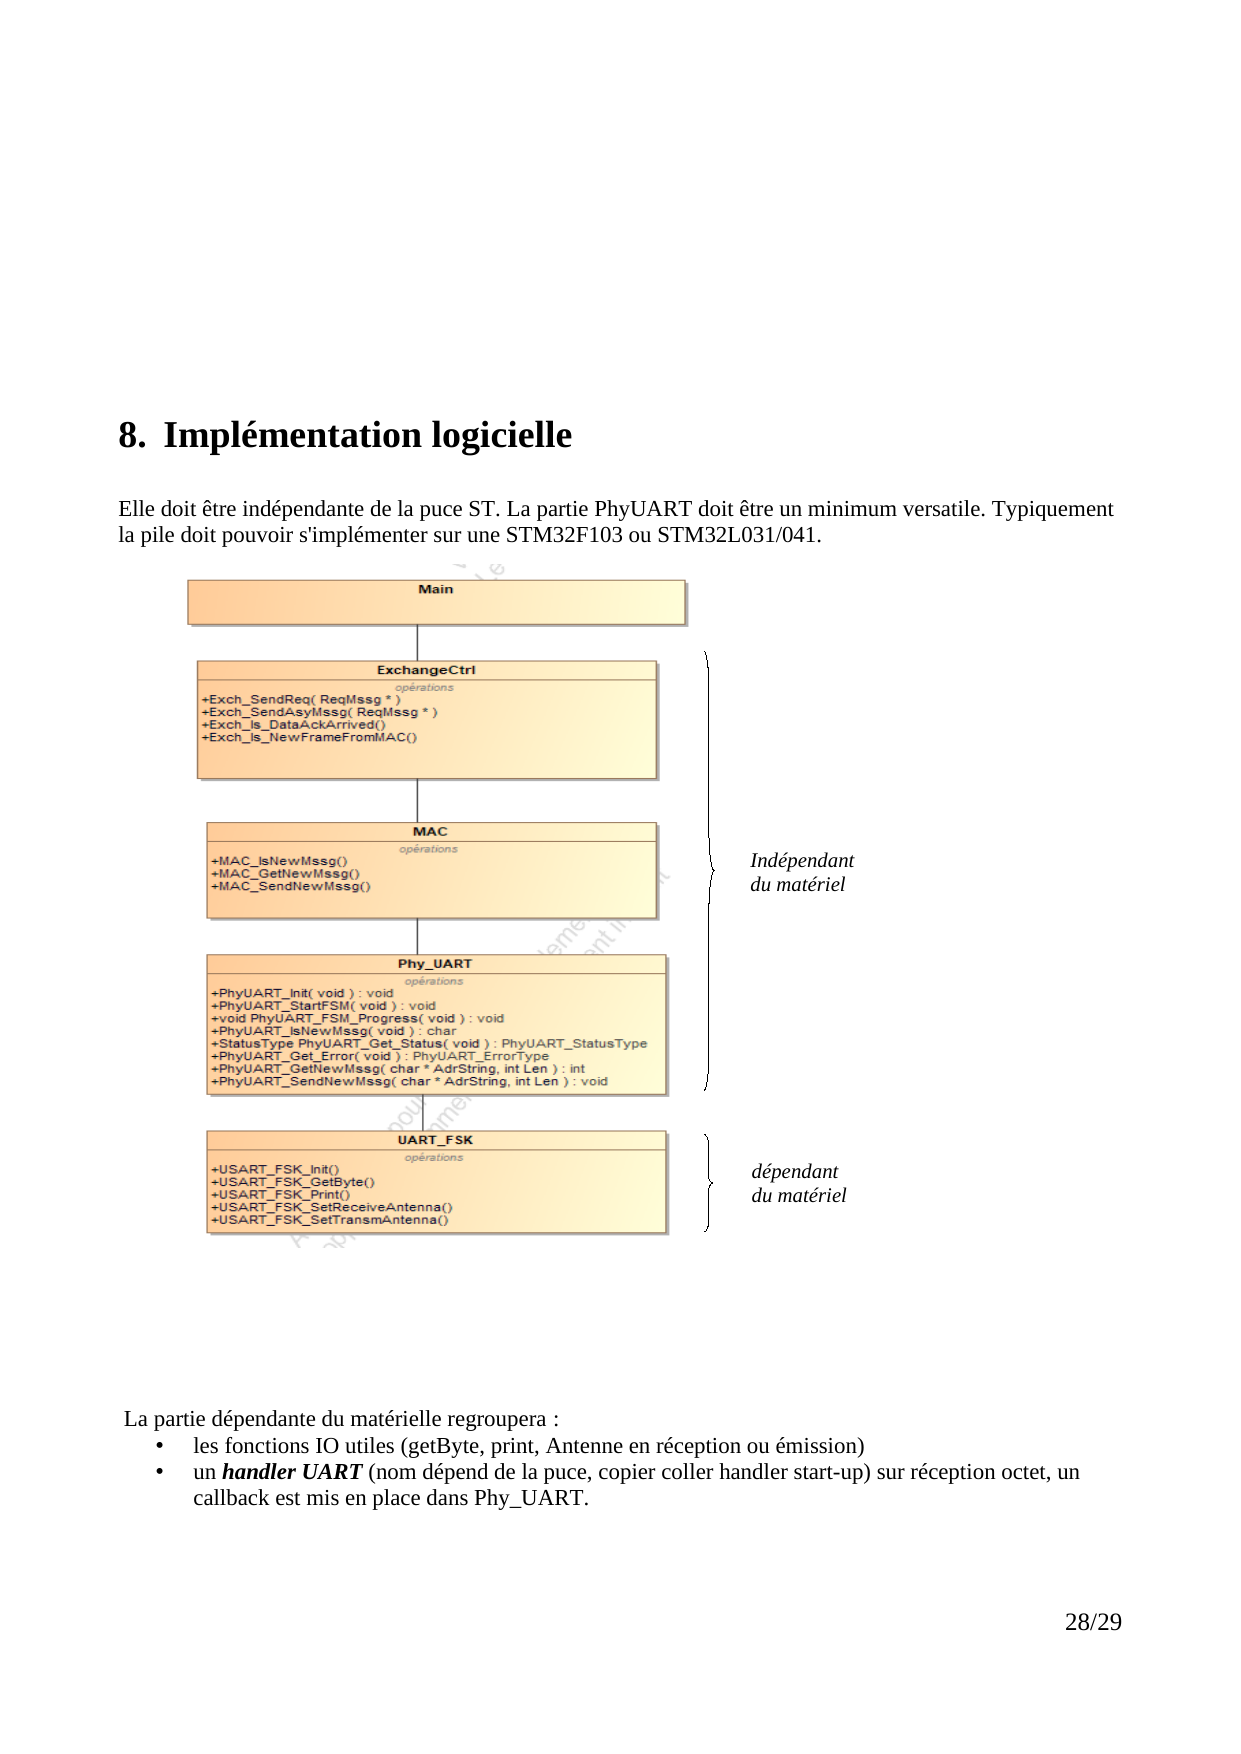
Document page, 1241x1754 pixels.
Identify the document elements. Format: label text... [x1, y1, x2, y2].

text La partie dépendante du matérielle regroupera : [118, 1405, 1122, 1432]
list un handler UART (nom dépend de la puce, copier coller handler start-up) sur réception octet, un callback est mis en place dans Phy_UART. [156, 1458, 1122, 1511]
list les fonctions IO utiles (getByte, print, Antenne en réception ou émission) [156, 1432, 1122, 1458]
subtitle Implémentation logicielle [118, 412, 1122, 456]
text Elle doit être indépendante de la puce ST. La partie PhyUART doit être un minimum versatile. Typiquement la pile doit pouvoir s'implémenter sur une STM32F103 ou STM32L031/041. [118, 495, 1122, 547]
